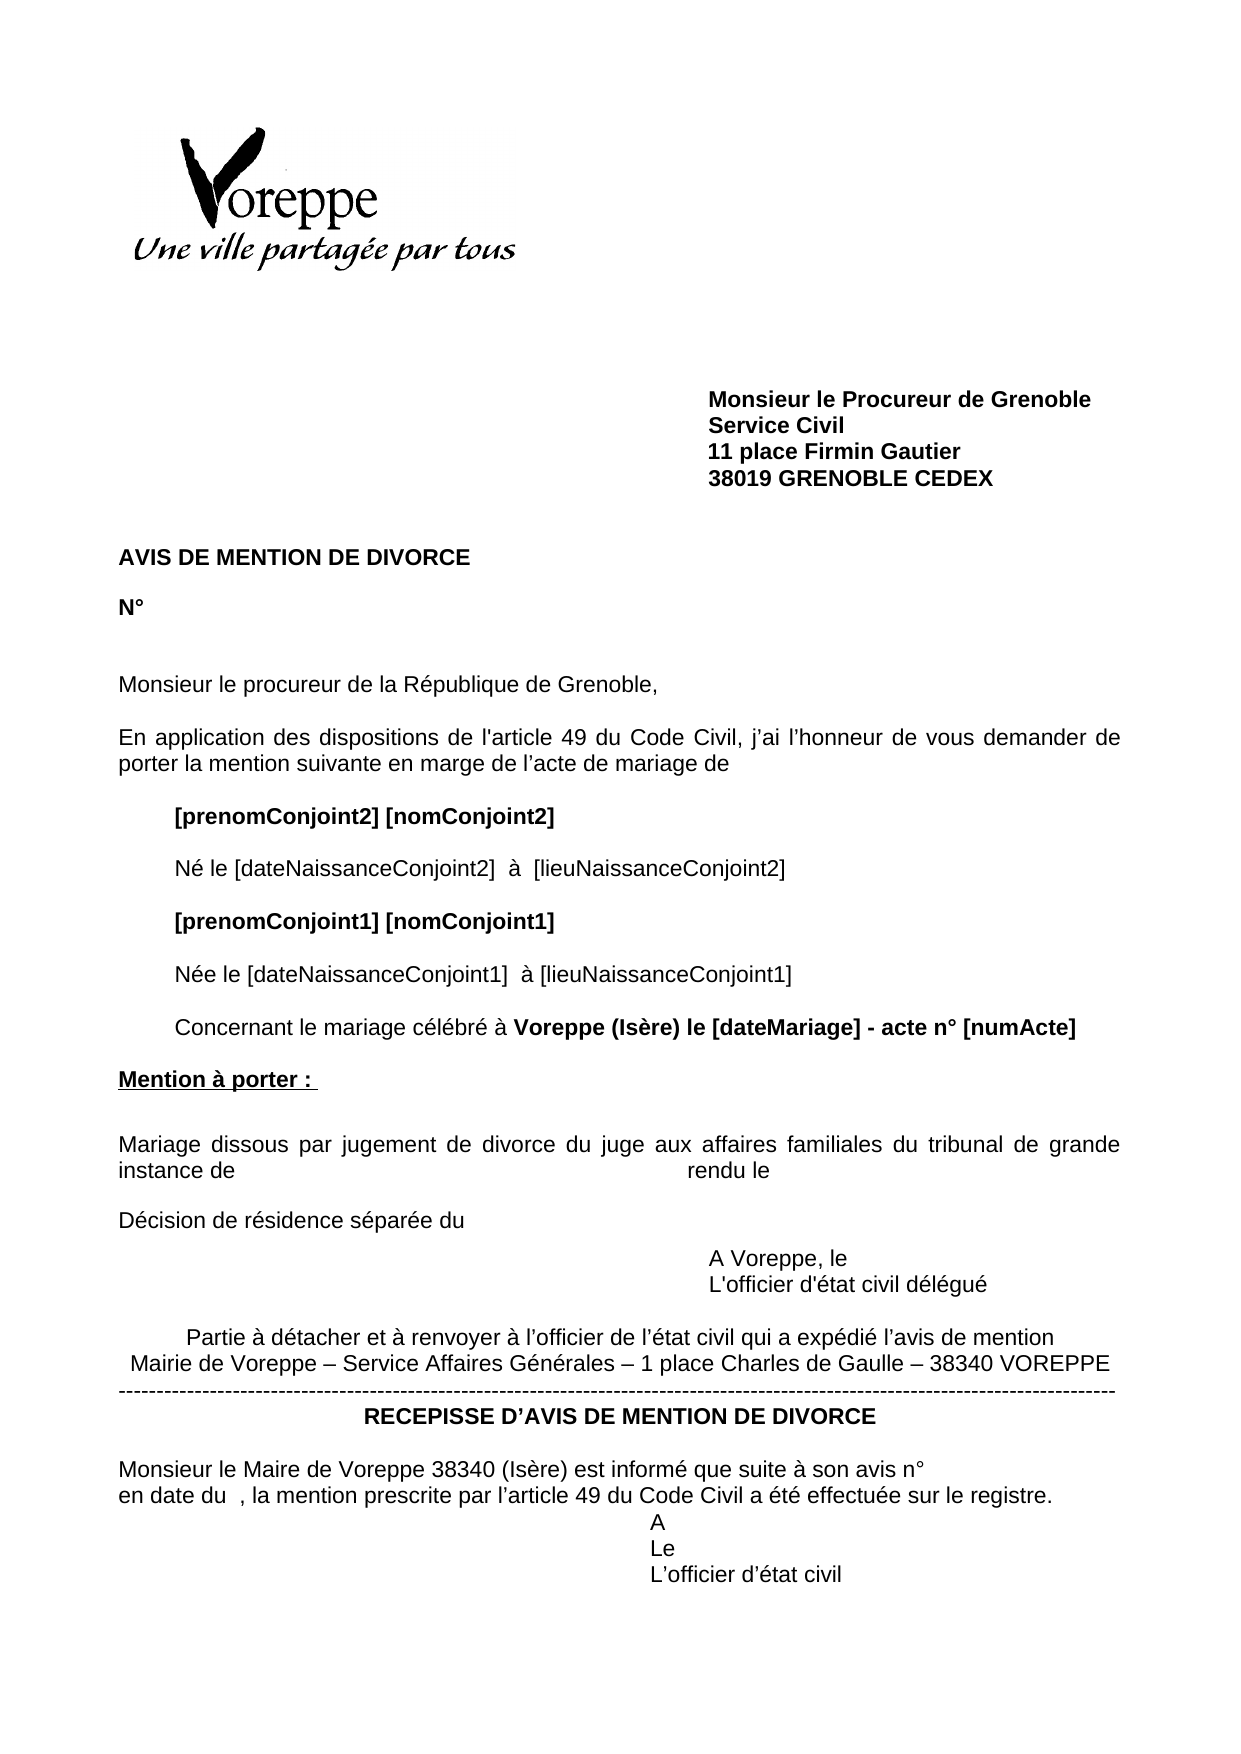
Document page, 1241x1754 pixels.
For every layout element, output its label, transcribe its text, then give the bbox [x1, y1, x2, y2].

subtitle Monsieur le Procureur de Grenoble [707, 386, 1122, 412]
text Mention à porter : [118, 1066, 1122, 1092]
subtitle N° [118, 594, 1122, 620]
text Mairie de Voreppe – Service Affaires Générales – 1 place Charles de Gaulle – 38340 VOREPPE [118, 1350, 1122, 1377]
text L'officier d'état civil délégué [118, 1271, 1122, 1298]
text Le [650, 1535, 1122, 1561]
text Née le [dateNaissanceConjoint1] à [lieuNaissanceConjoint1] [174, 961, 1122, 987]
text L’officier d’état civil [650, 1561, 1122, 1588]
subtitle 11 place Firmin Gautier [707, 438, 1122, 464]
text Décision de résidence séparée du [118, 1207, 1122, 1233]
text Partie à détacher et à renvoyer à l’officier de l’état civil qui a expédié l’avis de mention [118, 1324, 1122, 1350]
text Monsieur le procureur de la République de Grenoble, [118, 671, 1122, 697]
text Né le [dateNaissanceConjoint2] à [lieuNaissanceConjoint2] [174, 855, 1122, 882]
picture [134, 127, 515, 271]
subtitle Service Civil [707, 412, 1122, 438]
subtitle AVIS DE MENTION DE DIVORCE [118, 544, 1122, 570]
text Monsieur le Maire de Voreppe 38340 (Isère) est informé que suite à son avis n° [118, 1456, 1122, 1482]
text A [650, 1508, 1122, 1535]
text ----------------------------------------------------------------------------------------------------------------------------------- [118, 1377, 1122, 1403]
text en date du , la mention prescrite par l’article 49 du Code Civil a été effectuée sur le registre. [118, 1482, 1122, 1508]
text [prenomConjoint2] [nomConjoint2] [174, 803, 1122, 829]
text Concernant le mariage célébré à Voreppe (Isère) le [dateMariage] - acte n° [numActe] [174, 1013, 1122, 1040]
text A Voreppe, le [118, 1245, 1122, 1271]
text En application des dispositions de l'article 49 du Code Civil, j’ai l’honneur de vous demander de porter la mention suivante en marge de l’acte de mariage de [118, 723, 1122, 776]
subtitle RECEPISSE D’AVIS DE MENTION DE DIVORCE [118, 1403, 1122, 1429]
text Mariage dissous par jugement de divorce du juge aux affaires familiales du tribunal de grande instance de rendu le [118, 1131, 1122, 1183]
text [prenomConjoint1] [nomConjoint1] [174, 908, 1122, 934]
subtitle 38019 GRENOBLE CEDEX [707, 464, 1122, 491]
